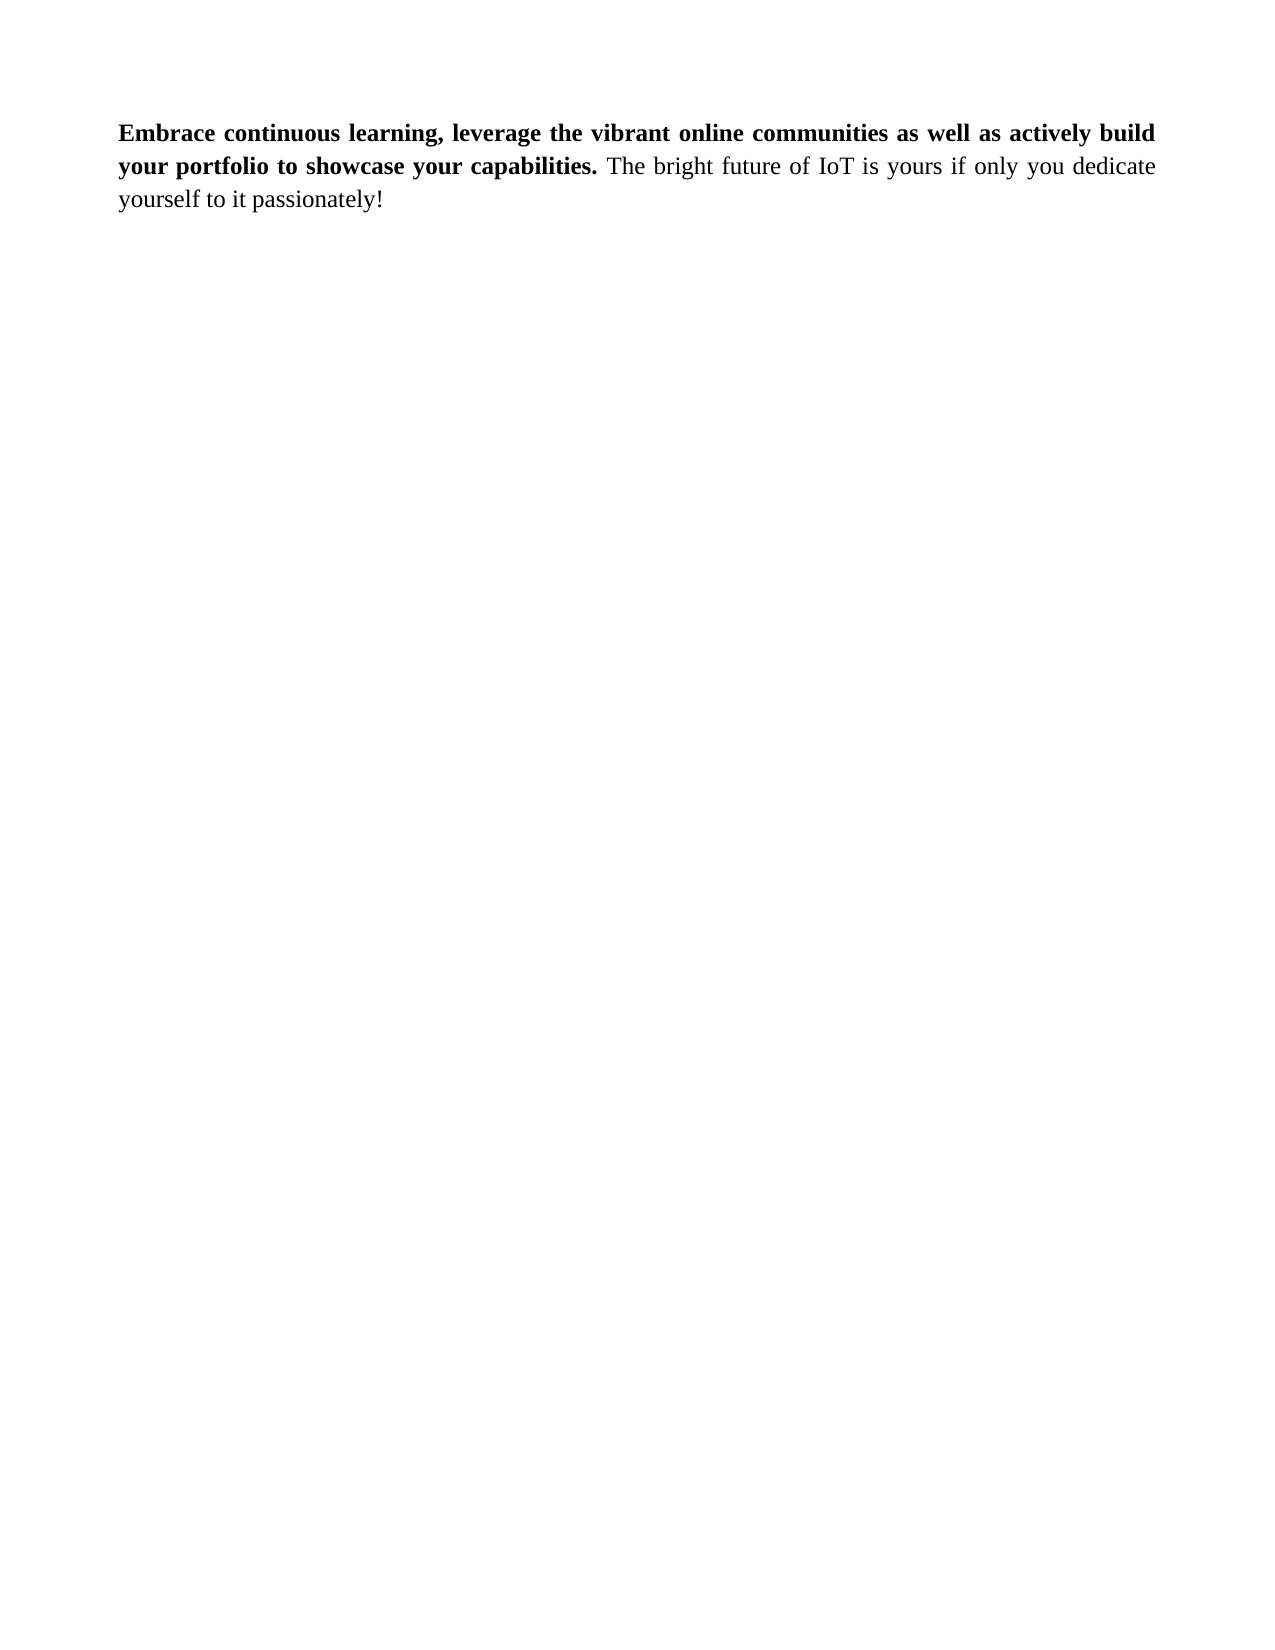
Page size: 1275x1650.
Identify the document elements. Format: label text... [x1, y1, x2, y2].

text Embrace continuous learning, leverage the vibrant online communities as well as actively build your portfolio to showcase your capabilities. The bright future of IoT is yours if only you dedicate yourself to it passionately! [118, 118, 1157, 213]
